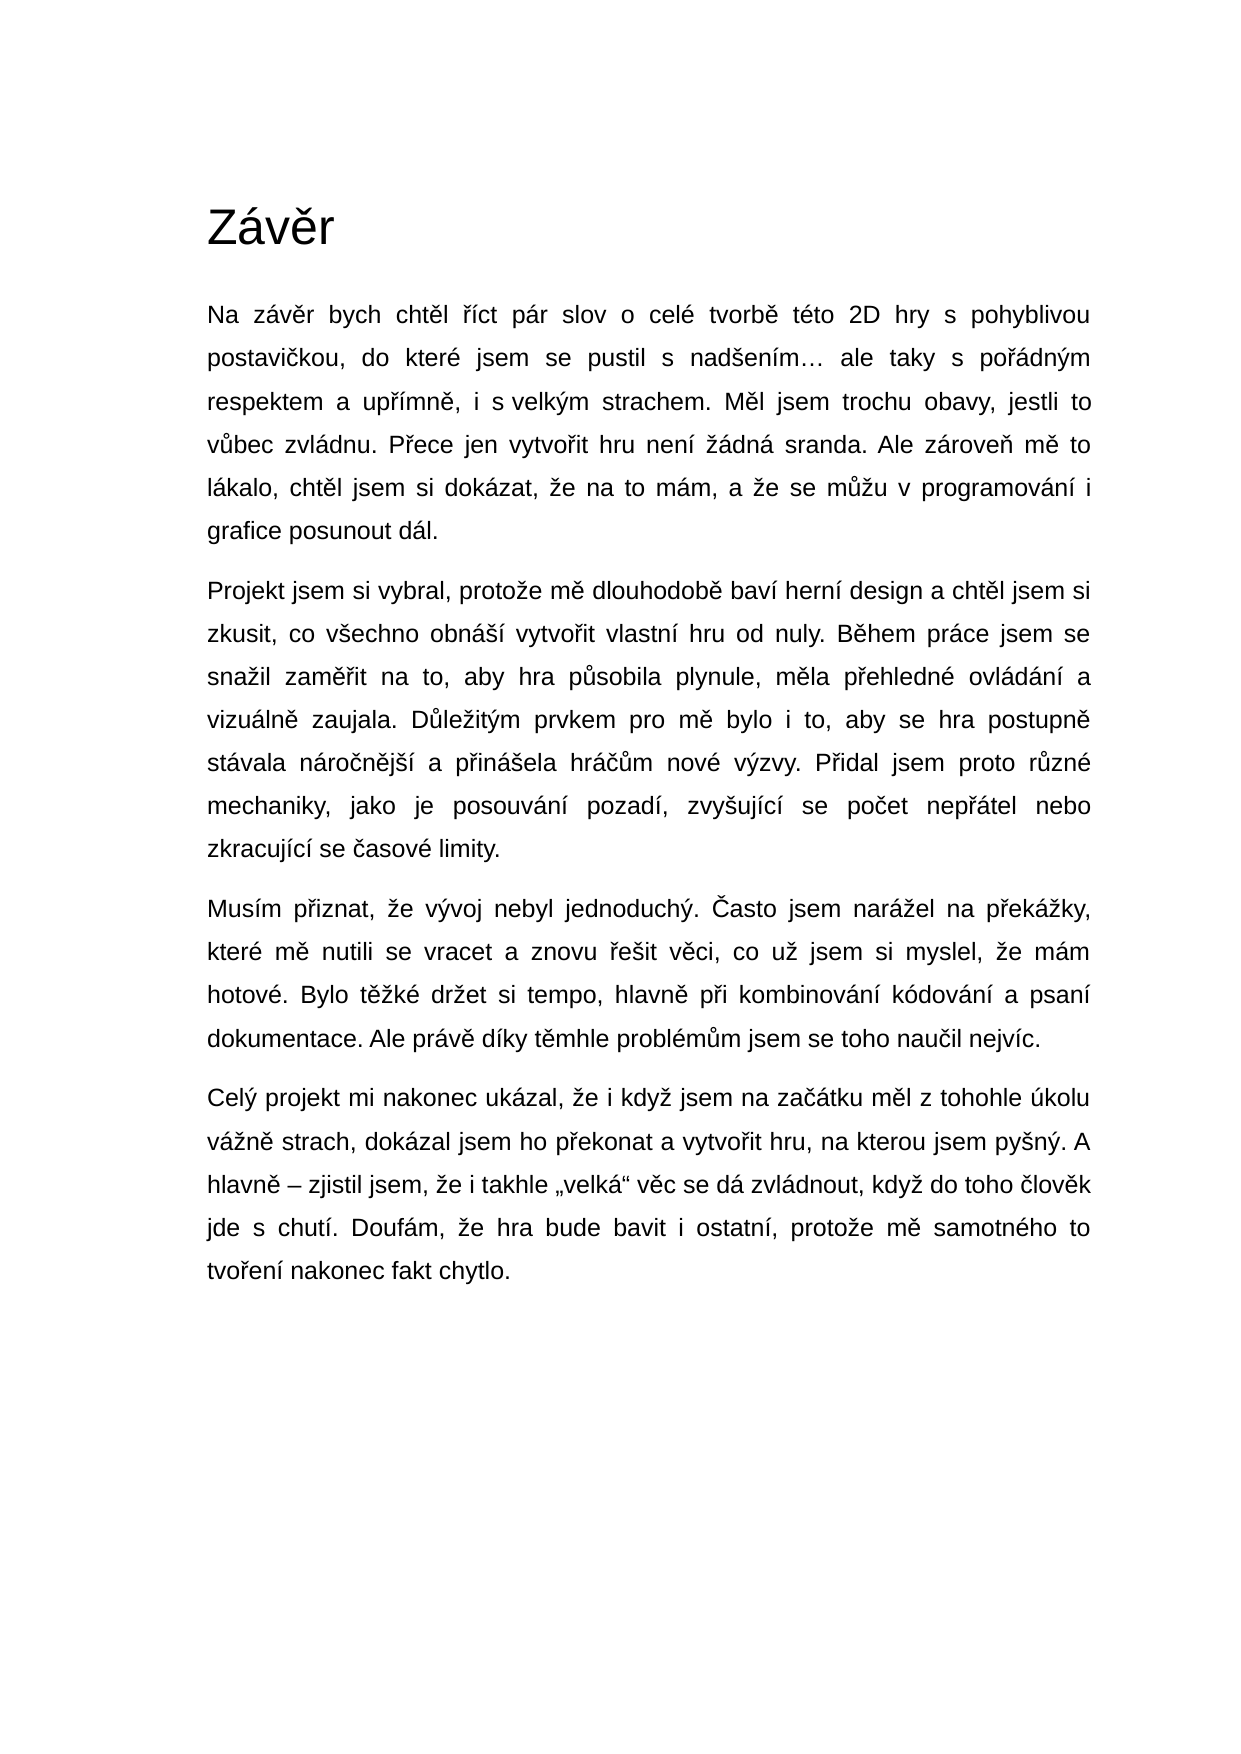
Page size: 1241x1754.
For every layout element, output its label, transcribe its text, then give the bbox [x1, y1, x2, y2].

text Musím přiznat, že vývoj nebyl jednoduchý. Často jsem narážel na překážky, které mě nutili se vracet a znovu řešit věci, co už jsem si myslel, že mám hotové. Bylo těžké držet si tempo, hlavně při kombinování kódování a psaní dokumentace. Ale právě díky těmhle problémům jsem se toho naučil nejvíc. [207, 894, 1092, 1052]
text Závěr [207, 197, 1092, 255]
text Projekt jsem si vybral, protože mě dlouhodobě baví herní design a chtěl jsem si zkusit, co všechno obnáší vytvořit vlastní hru od nuly. Během práce jsem se snažil zaměřit na to, aby hra působila plynule, měla přehledné ovládání a vizuálně zaujala. Důležitým prvkem pro mě bylo i to, aby se hra postupně stávala náročnější a přinášela hráčům nové výzvy. Přidal jsem proto různé mechaniky, jako je posouvání pozadí, zvyšující se počet nepřátel nebo zkracující se časové limity. [207, 576, 1092, 863]
text Na závěr bych chtěl říct pár slov o celé tvorbě této 2D hry s pohyblivou postavičkou, do které jsem se pustil s nadšením… ale taky s pořádným respektem a upřímně, i s velkým strachem. Měl jsem trochu obavy, jestli to vůbec zvládnu. Přece jen vytvořit hru není žádná sranda. Ale zároveň mě to lákalo, chtěl jsem si dokázat, že na to mám, a že se můžu v programování i grafice posunout dál. [207, 300, 1092, 545]
text Celý projekt mi nakonec ukázal, že i když jsem na začátku měl z tohohle úkolu vážně strach, dokázal jsem ho překonat a vytvořit hru, na kterou jsem pyšný. A hlavně – zjistil jsem, že i takhle „velká“ věc se dá zvládnout, když do toho člověk jde s chutí. Doufám, že hra bude bavit i ostatní, protože mě samotného to tvoření nakonec fakt chytlo. [207, 1083, 1092, 1285]
